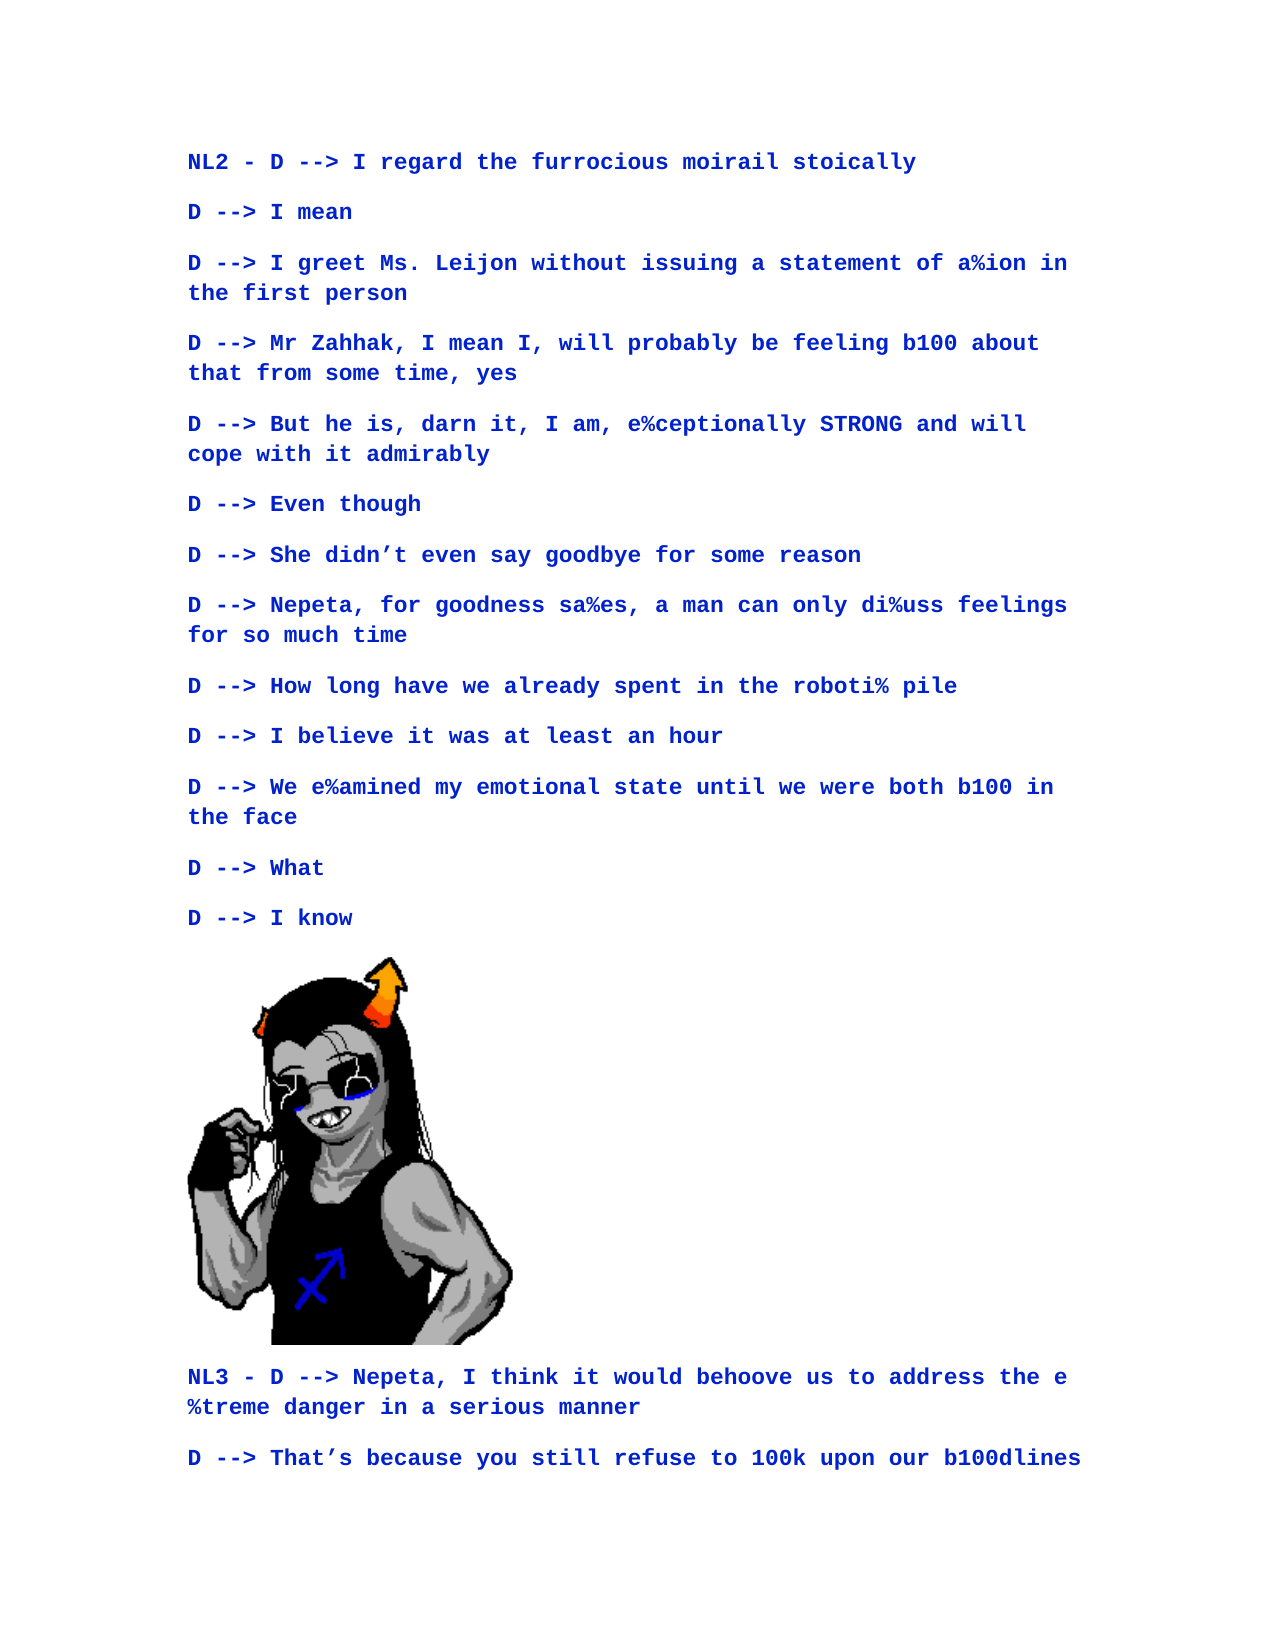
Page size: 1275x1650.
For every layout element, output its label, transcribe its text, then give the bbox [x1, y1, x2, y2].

text D --> I know [187, 906, 1087, 932]
text D --> She didn’t even say goodbye for some reason [187, 543, 1087, 569]
text D --> I mean [187, 201, 1087, 227]
text D --> I greet Ms. Leijon without issuing a statement of a%ion in the first person [187, 251, 1087, 307]
text D --> We e%amined my emotional state until we were both b100 in the face [187, 775, 1087, 831]
text NL3 - D --> Nepeta, I think it would behoove us to address the e%treme danger in a serious manner [187, 1365, 1087, 1421]
text D --> That’s because you still refuse to 100k upon our b100dlines [187, 1446, 1087, 1472]
text D --> Nepeta, for goodness sa%es, a man can only di%uss feelings for so much time [187, 594, 1087, 649]
text D --> How long have we already spent in the roboti% pile [187, 674, 1087, 700]
text D --> Mr Zahhak, I mean I, will probably be feeling b100 about that from some time, yes [187, 332, 1087, 387]
text D --> What [187, 856, 1087, 882]
text D --> Even though [187, 492, 1087, 518]
text NL2 - D --> I regard the furrocious moirail stoically [187, 150, 1087, 176]
text D --> I believe it was at least an hour [187, 725, 1087, 751]
text D --> But he is, darn it, I am, e%ceptionally STRONG and will cope with it admirably [187, 412, 1087, 468]
